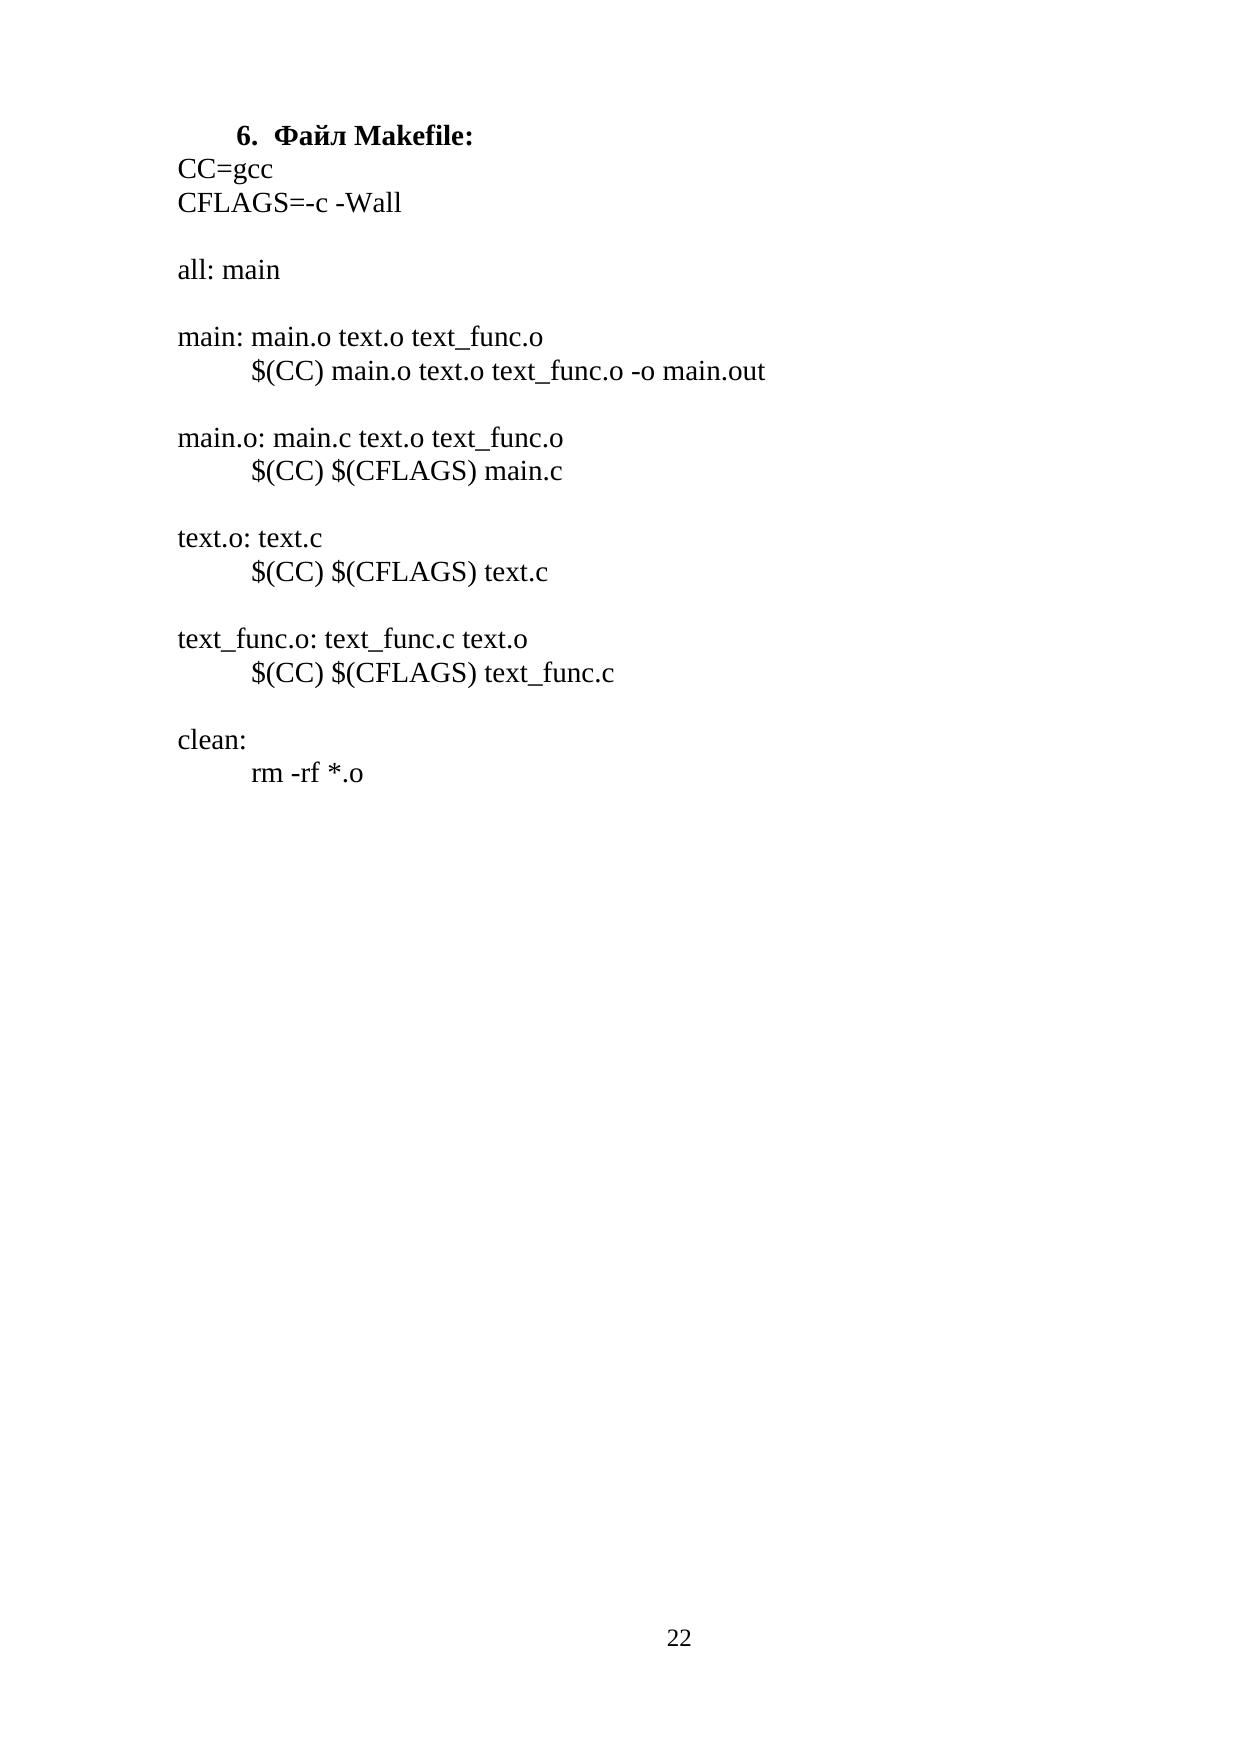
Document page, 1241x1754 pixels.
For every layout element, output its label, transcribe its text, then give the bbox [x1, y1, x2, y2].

text all: main [177, 252, 1181, 286]
text CC=gcc [177, 152, 1181, 185]
text text.o: text.c [177, 521, 1181, 554]
text clean: [177, 722, 1181, 755]
text main: main.o text.o text_func.o [177, 319, 1181, 353]
text rm -rf *.o [177, 755, 1181, 789]
text $(CC) $(CFLAGS) main.c [177, 453, 1181, 487]
text $(CC) main.o text.o text_func.o -o main.out [177, 353, 1181, 386]
list Файл Makefile: [236, 118, 1181, 152]
text CFLAGS=-c -Wall [177, 185, 1181, 219]
text $(CC) $(CFLAGS) text.c [177, 554, 1181, 588]
text $(CC) $(CFLAGS) text_func.c [177, 655, 1181, 688]
text text_func.o: text_func.c text.o [177, 621, 1181, 655]
text main.o: main.c text.o text_func.o [177, 420, 1181, 453]
